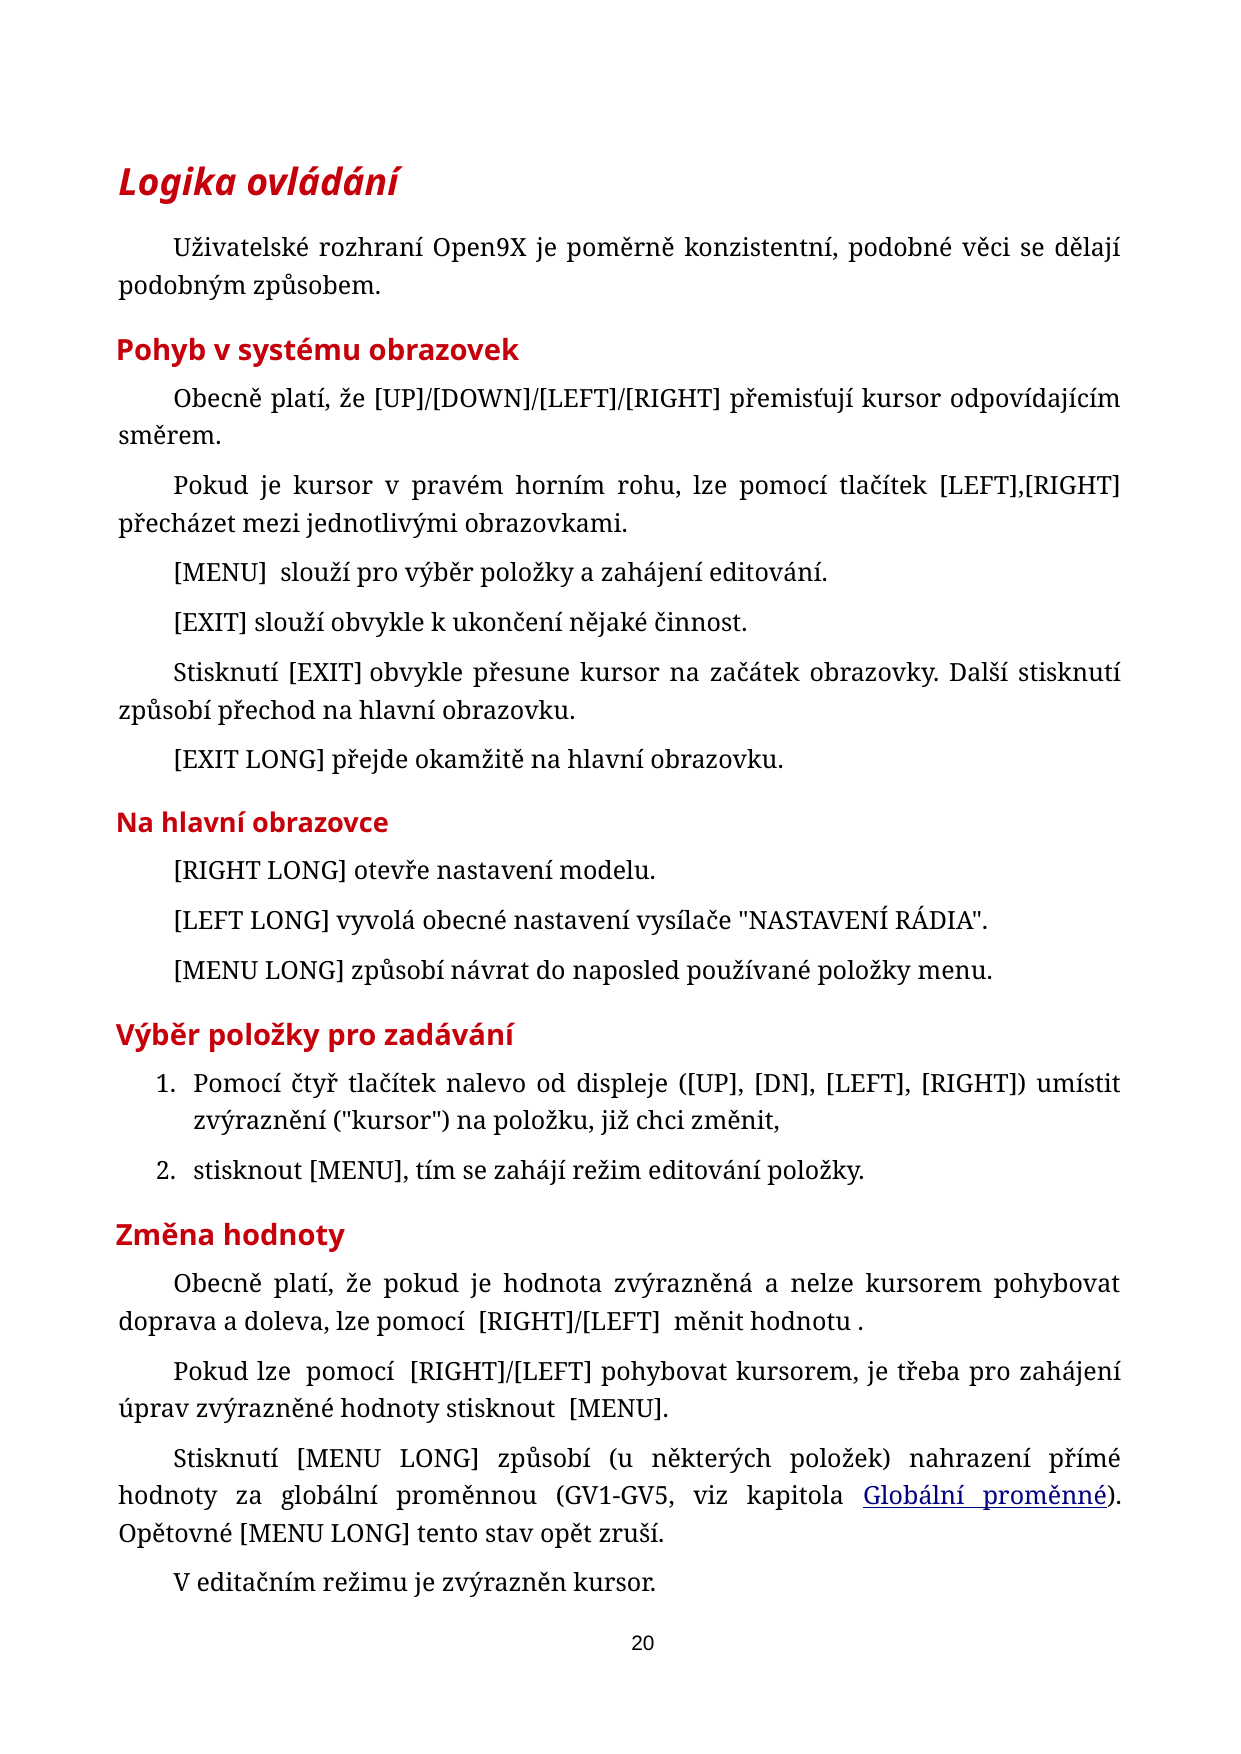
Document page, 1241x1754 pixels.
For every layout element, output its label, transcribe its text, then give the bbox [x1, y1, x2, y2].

subtitle Pohyb v systému obrazovek [116, 329, 1122, 369]
text [EXIT] slouží obvykle k ukončení nějaké činnost. [118, 605, 1122, 639]
list stisknout [MENU], tím se zahájí režim editování položky. [156, 1153, 1122, 1187]
text [MENU] slouží pro výběr položky a zahájení editování. [118, 555, 1122, 589]
subtitle Změna hodnoty [116, 1214, 1122, 1254]
subtitle Logika ovládání [118, 155, 1122, 206]
text Uživatelské rozhraní Open9X je poměrně konzistentní, podobné věci se dělají podobným způsobem. [118, 230, 1122, 301]
text V editačním režimu je zvýrazněn kursor. [118, 1565, 1122, 1599]
text [RIGHT LONG] otevře nastavení modelu. [118, 852, 1122, 887]
subtitle Na hlavní obrazovce [116, 804, 1122, 841]
text Obecně platí, že [UP]/[DOWN]/[LEFT]/[RIGHT] přemisťují kursor odpovídajícím smě­rem. [118, 381, 1122, 452]
text Pokud je kursor v pravém horním rohu, lze pomocí tlačítek [LEFT],[RIGHT] přecházet mezi jednotlivými obrazovkami. [118, 468, 1122, 539]
text Pokud lze pomocí [RIGHT]/[LEFT] pohybovat kursorem, je třeba pro zahájení úprav zvýrazněné hodnoty stisknout [MENU]. [118, 1353, 1122, 1424]
text [LEFT LONG] vyvolá obecné nastavení vysílače "NASTAVENÍ RÁDIA". [118, 902, 1122, 936]
text Obecně platí, že pokud je hodnota zvýrazněná a nelze kursorem pohybovat doprava a doleva, lze pomocí [RIGHT]/[LEFT] měnit hodnotu . [118, 1266, 1122, 1337]
text [EXIT LONG] přejde okamžitě na hlavní obrazovku. [118, 742, 1122, 776]
list Pomocí čtyř tlačítek nalevo od displeje ([UP], [DN], [LEFT], [RIGHT]) umístit zvý­raznění ("kursor") na položku, již chci změnit, [156, 1065, 1122, 1137]
text Stisknutí [MENU LONG] způsobí (u některých položek) nahrazení přímé hodnoty za globální proměnnou (GV1-GV5, viz kapitola Globální proměnné). Opětovné [MENU LONG] tento stav opět zruší. [118, 1440, 1122, 1549]
text [MENU LONG] způsobí návrat do naposled používané položky menu. [118, 952, 1122, 986]
text Stisknutí [EXIT] obvykle přesune kursor na začátek obrazovky. Další stisknutí způsobí přechod na hlavní obrazovku. [118, 655, 1122, 726]
subtitle Výběr položky pro zadávání [116, 1014, 1122, 1054]
